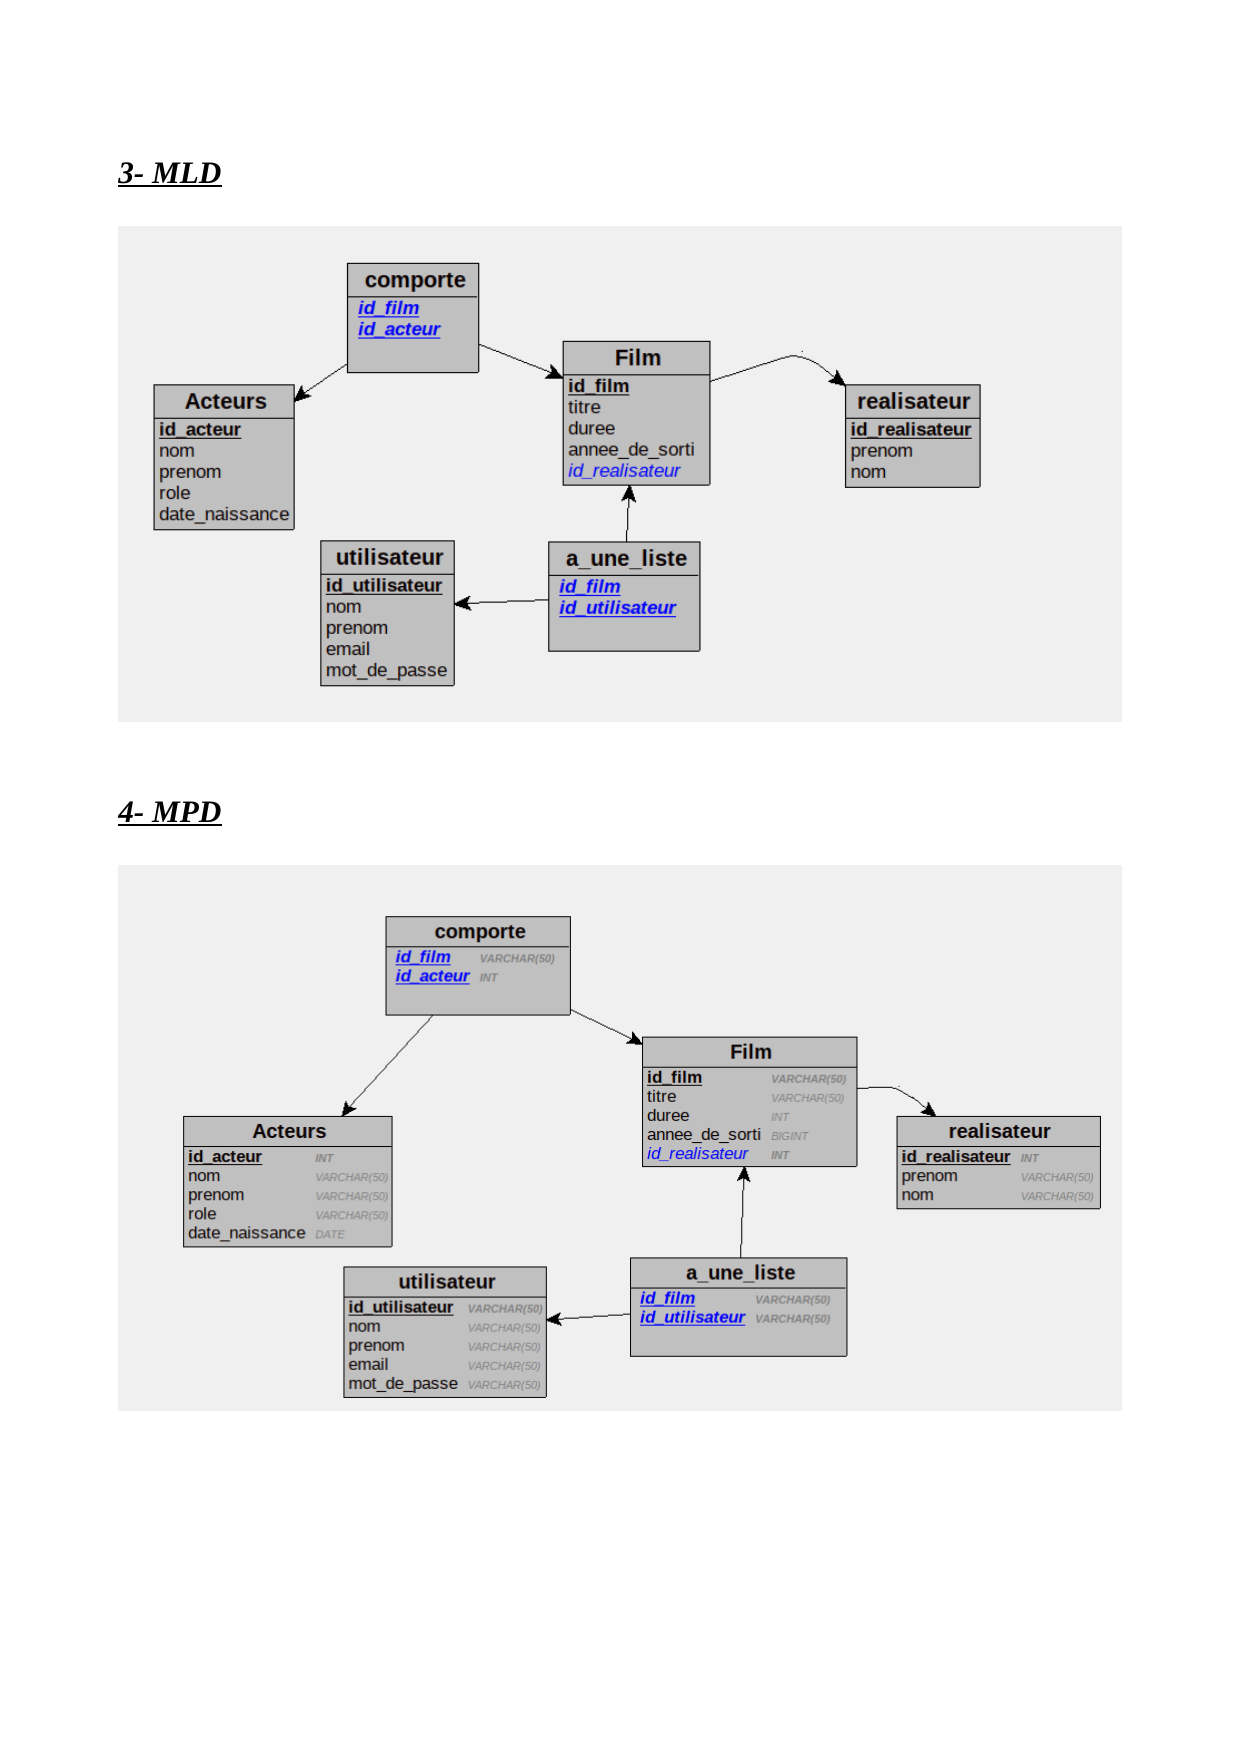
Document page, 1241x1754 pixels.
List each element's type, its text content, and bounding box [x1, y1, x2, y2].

text 4- MPD [118, 793, 1122, 829]
picture [118, 865, 1123, 1411]
picture [118, 226, 1123, 722]
text 3- MLD [118, 154, 1122, 190]
